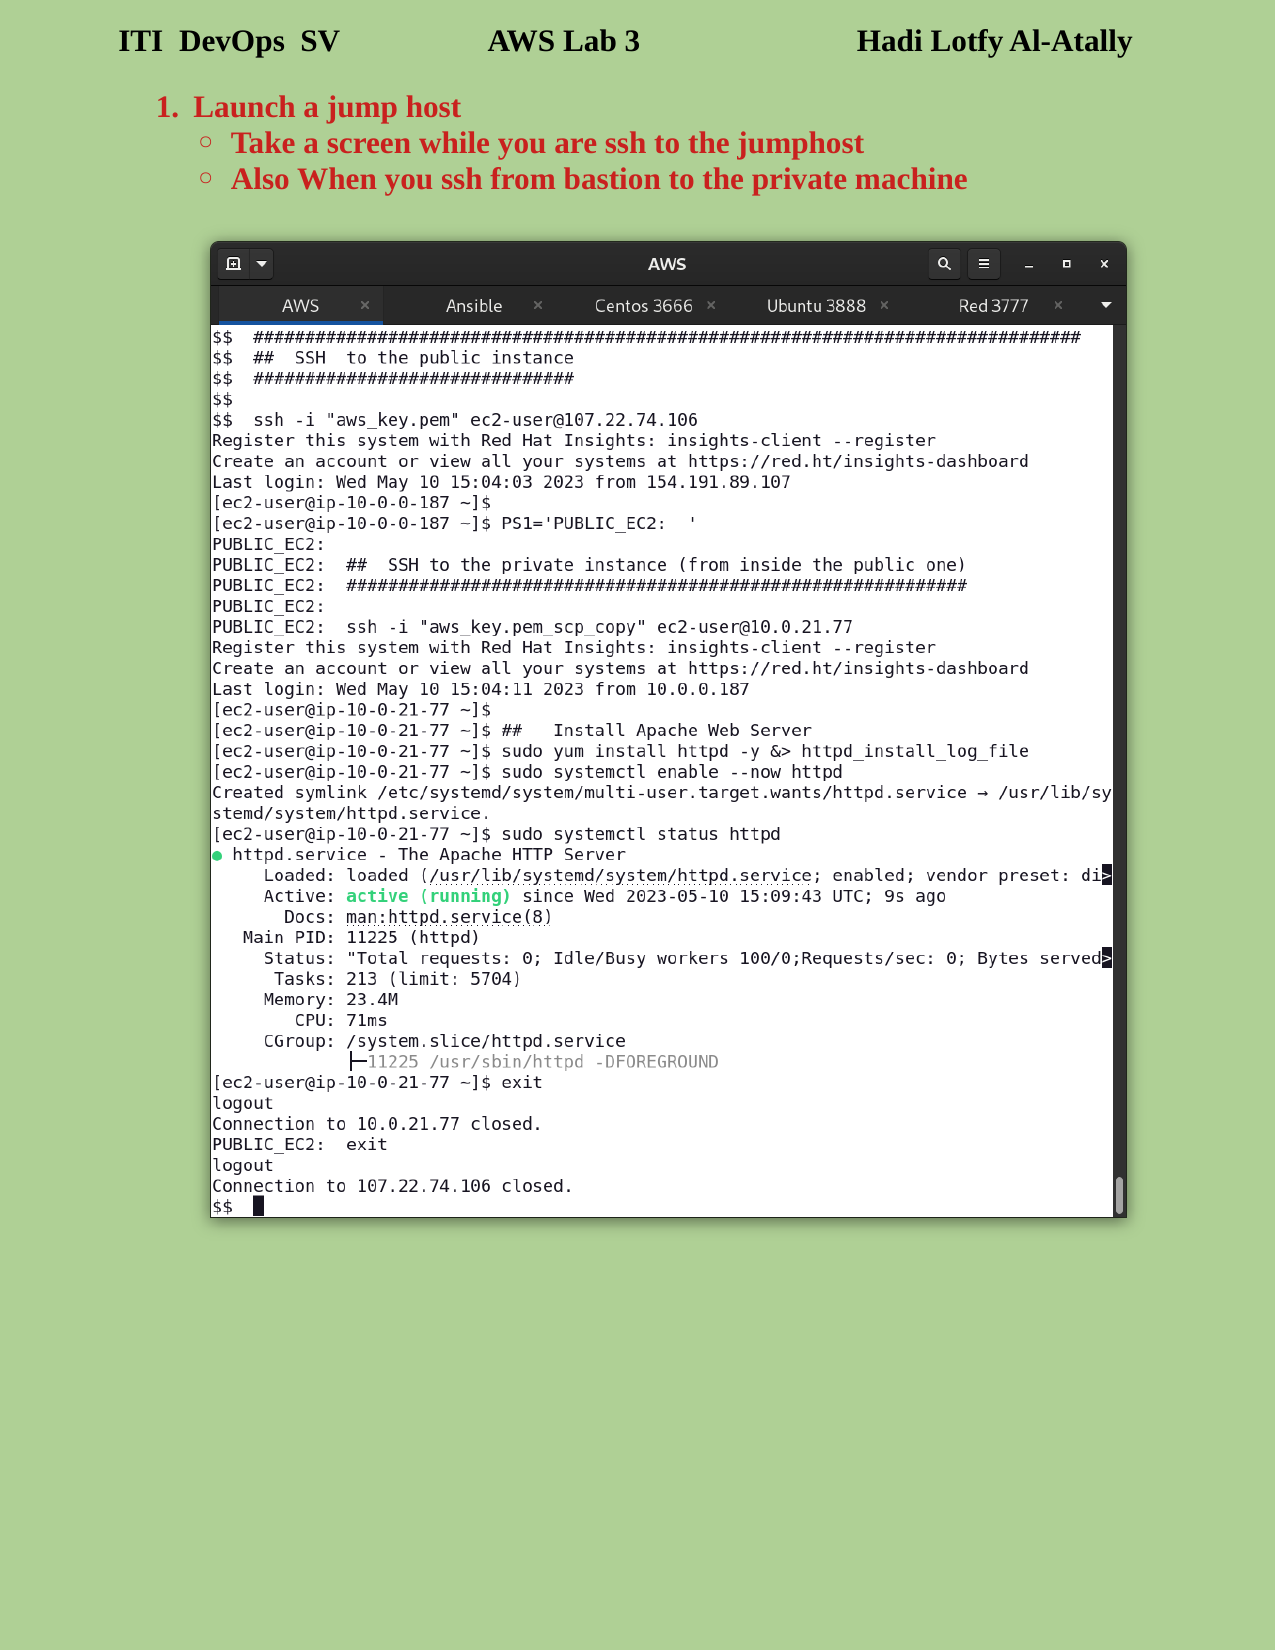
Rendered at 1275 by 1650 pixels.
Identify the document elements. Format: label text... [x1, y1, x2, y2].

picture [186, 221, 1150, 1244]
list Launch a jump host [156, 88, 1157, 124]
list Take a screen while you are ssh to the jumphost [193, 124, 1157, 160]
list Also When you ssh from bastion to the private machine [193, 160, 1157, 196]
